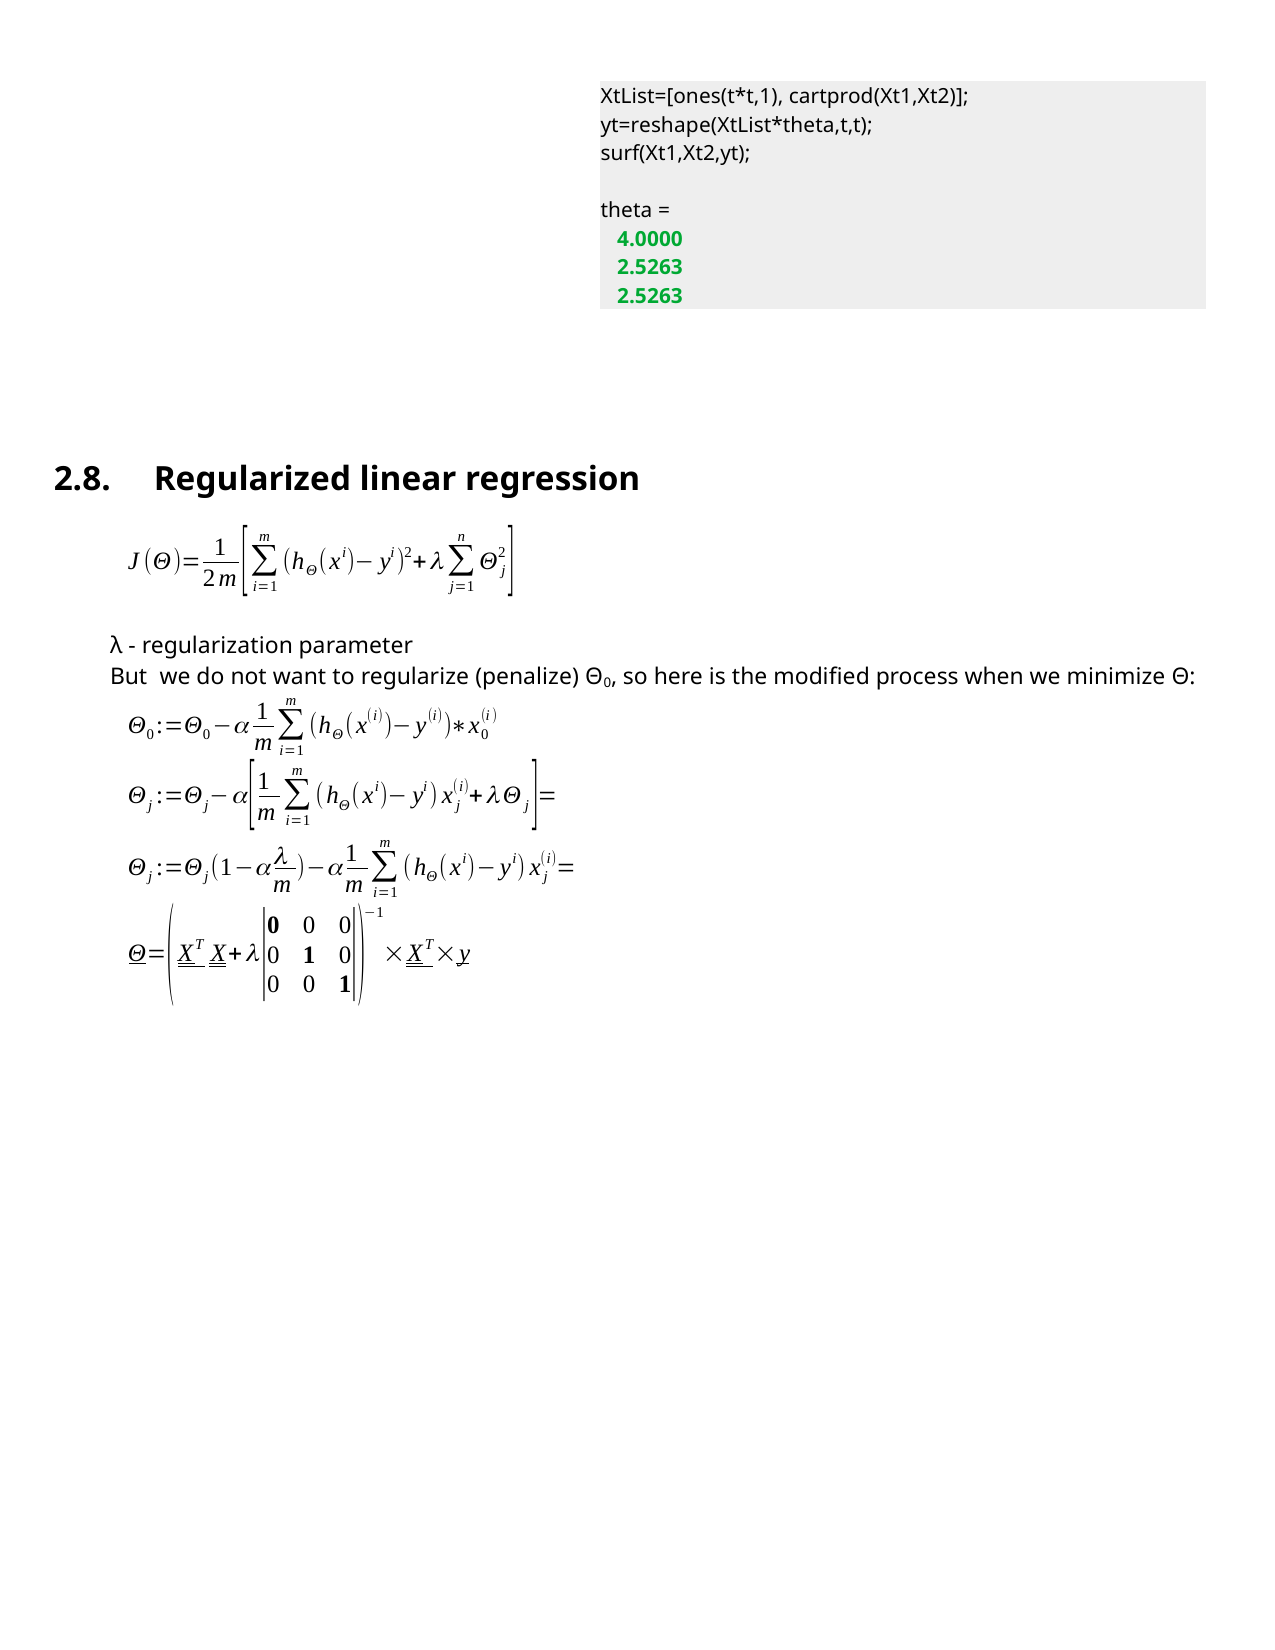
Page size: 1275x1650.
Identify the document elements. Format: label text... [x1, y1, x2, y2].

subtitle Regularized linear regression [53, 454, 1206, 500]
table_header [115, 81, 600, 309]
text λ - regularization parameter [110, 629, 1206, 660]
text But we do not want to regularize (penalize) Θ0, so here is the modified process when we minimize Θ: [110, 660, 1206, 691]
